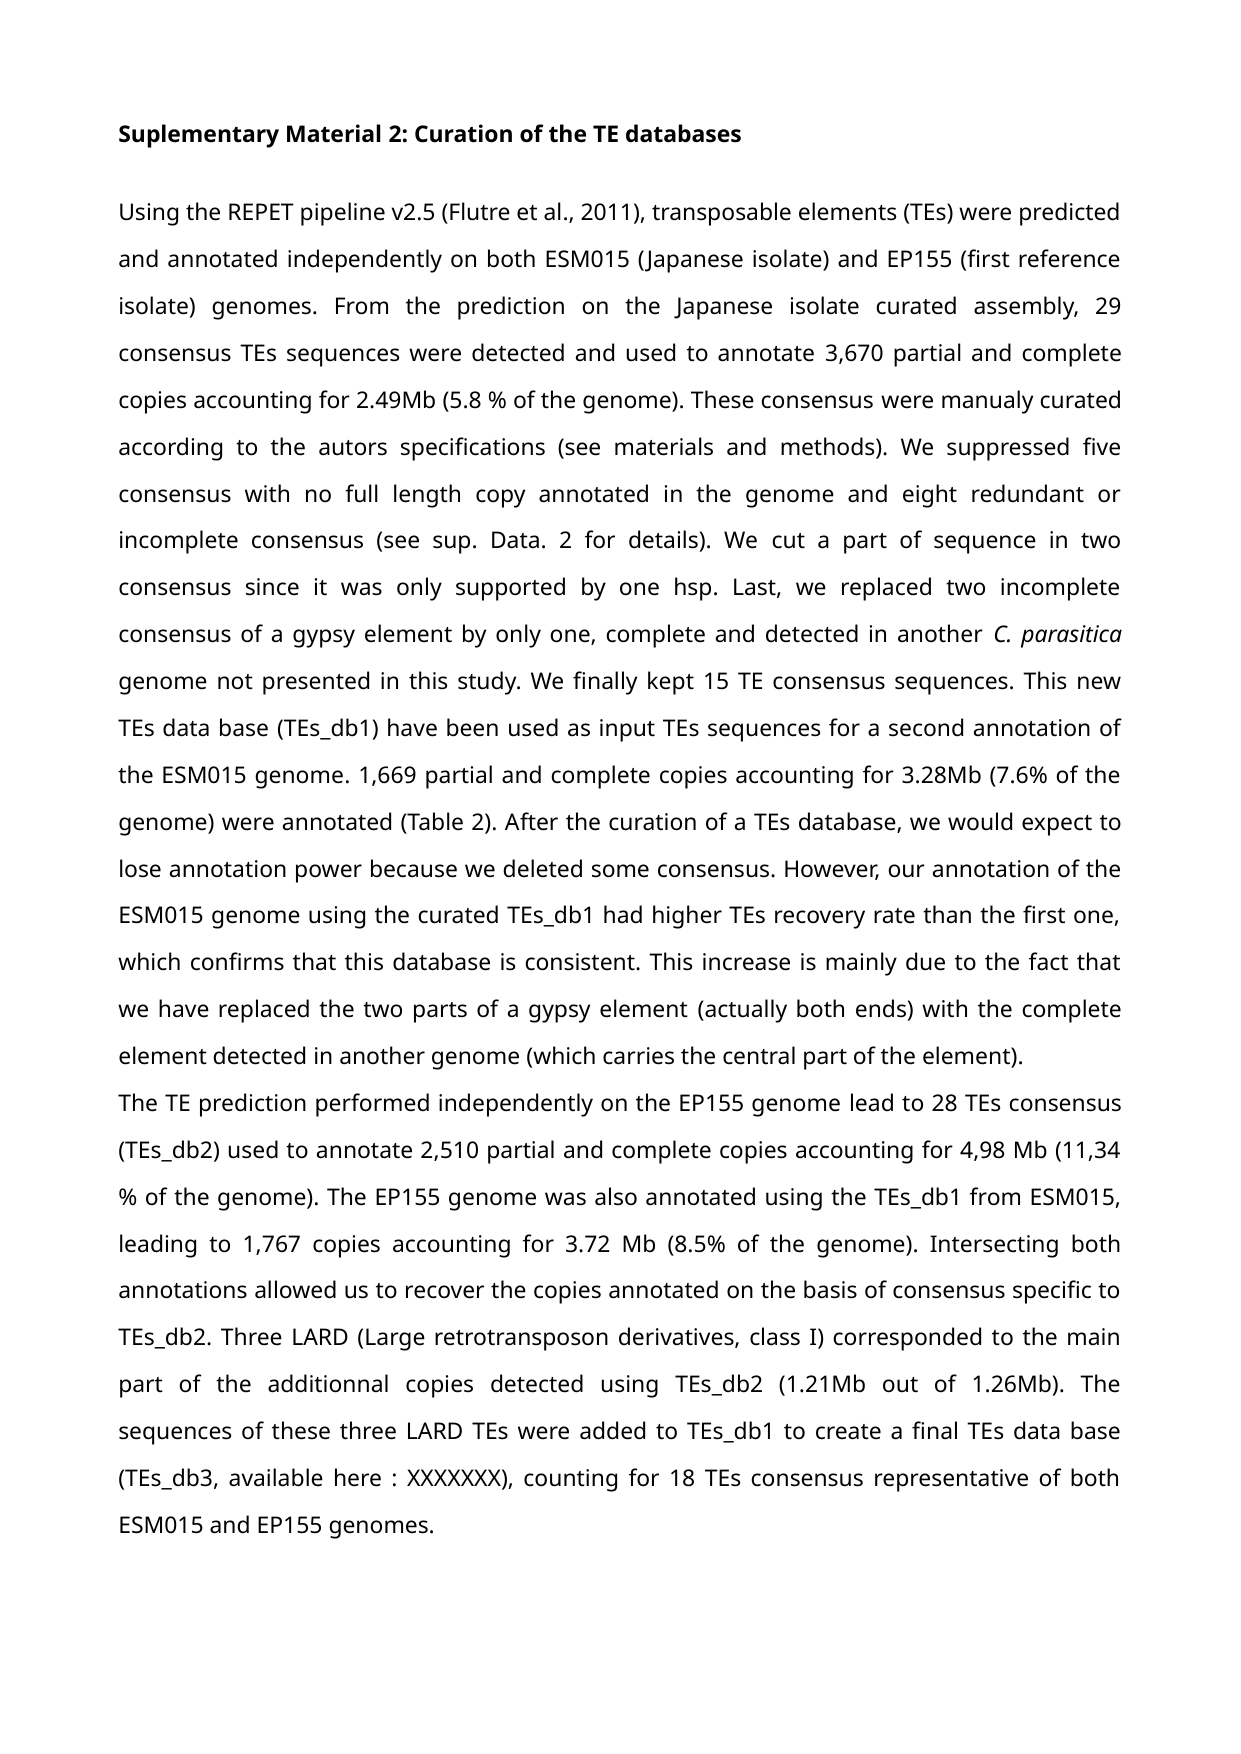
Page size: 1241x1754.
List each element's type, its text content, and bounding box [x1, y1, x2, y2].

text Using the REPET pipeline v2.5 (Flutre et al., 2011), transposable elements (TEs) were predicted and annotated independently on both ESM015 (Japanese isolate) and EP155 (first reference isolate) genomes. From the prediction on the Japanese isolate curated assembly, 29 consensus TEs sequences were detected and used to annotate 3,670 partial and complete copies accounting for 2.49Mb (5.8 % of the genome). These consensus were manualy curated according to the autors specifications (see materials and methods). We suppressed five consensus with no full length copy annotated in the genome and eight redundant or incomplete consensus (see sup. Data. 2 for details). We cut a part of sequence in two consensus since it was only supported by one hsp. Last, we replaced two incomplete consensus of a gypsy element by only one, complete and detected in another C. parasitica genome not presented in this study. We finally kept 15 TE consensus sequences. This new TEs data base (TEs_db1) have been used as input TEs sequences for a second annotation of the ESM015 genome. 1,669 partial and complete copies accounting for 3.28Mb (7.6% of the genome) were annotated (Table 2). After the curation of a TEs database, we would expect to lose annotation power because we deleted some consensus. However, our annotation of the ESM015 genome using the curated TEs_db1 had higher TEs recovery rate than the first one, which confirms that this database is consistent. This increase is mainly due to the fact that we have replaced the two parts of a gypsy element (actually both ends) with the complete element detected in another genome (which carries the central part of the element). [118, 196, 1122, 1071]
text Suplementary Material 2: Curation of the TE databases [118, 118, 1122, 149]
text The TE prediction performed independently on the EP155 genome lead to 28 TEs consensus (TEs_db2) used to annotate 2,510 partial and complete copies accounting for 4,98 Mb (11,34 % of the genome). The EP155 genome was also annotated using the TEs_db1 from ESM015, leading to 1,767 copies accounting for 3.72 Mb (8.5% of the genome). Intersecting both annotations allowed us to recover the copies annotated on the basis of consensus specific to TEs_db2. Three LARD (Large retrotransposon derivatives, class I) corresponded to the main part of the additionnal copies detected using TEs_db2 (1.21Mb out of 1.26Mb). The sequences of these three LARD TEs were added to TEs_db1 to create a final TEs data base (TEs_db3, available here : XXXXXXX), counting for 18 TEs consensus representative of both ESM015 and EP155 genomes. [118, 1087, 1122, 1540]
